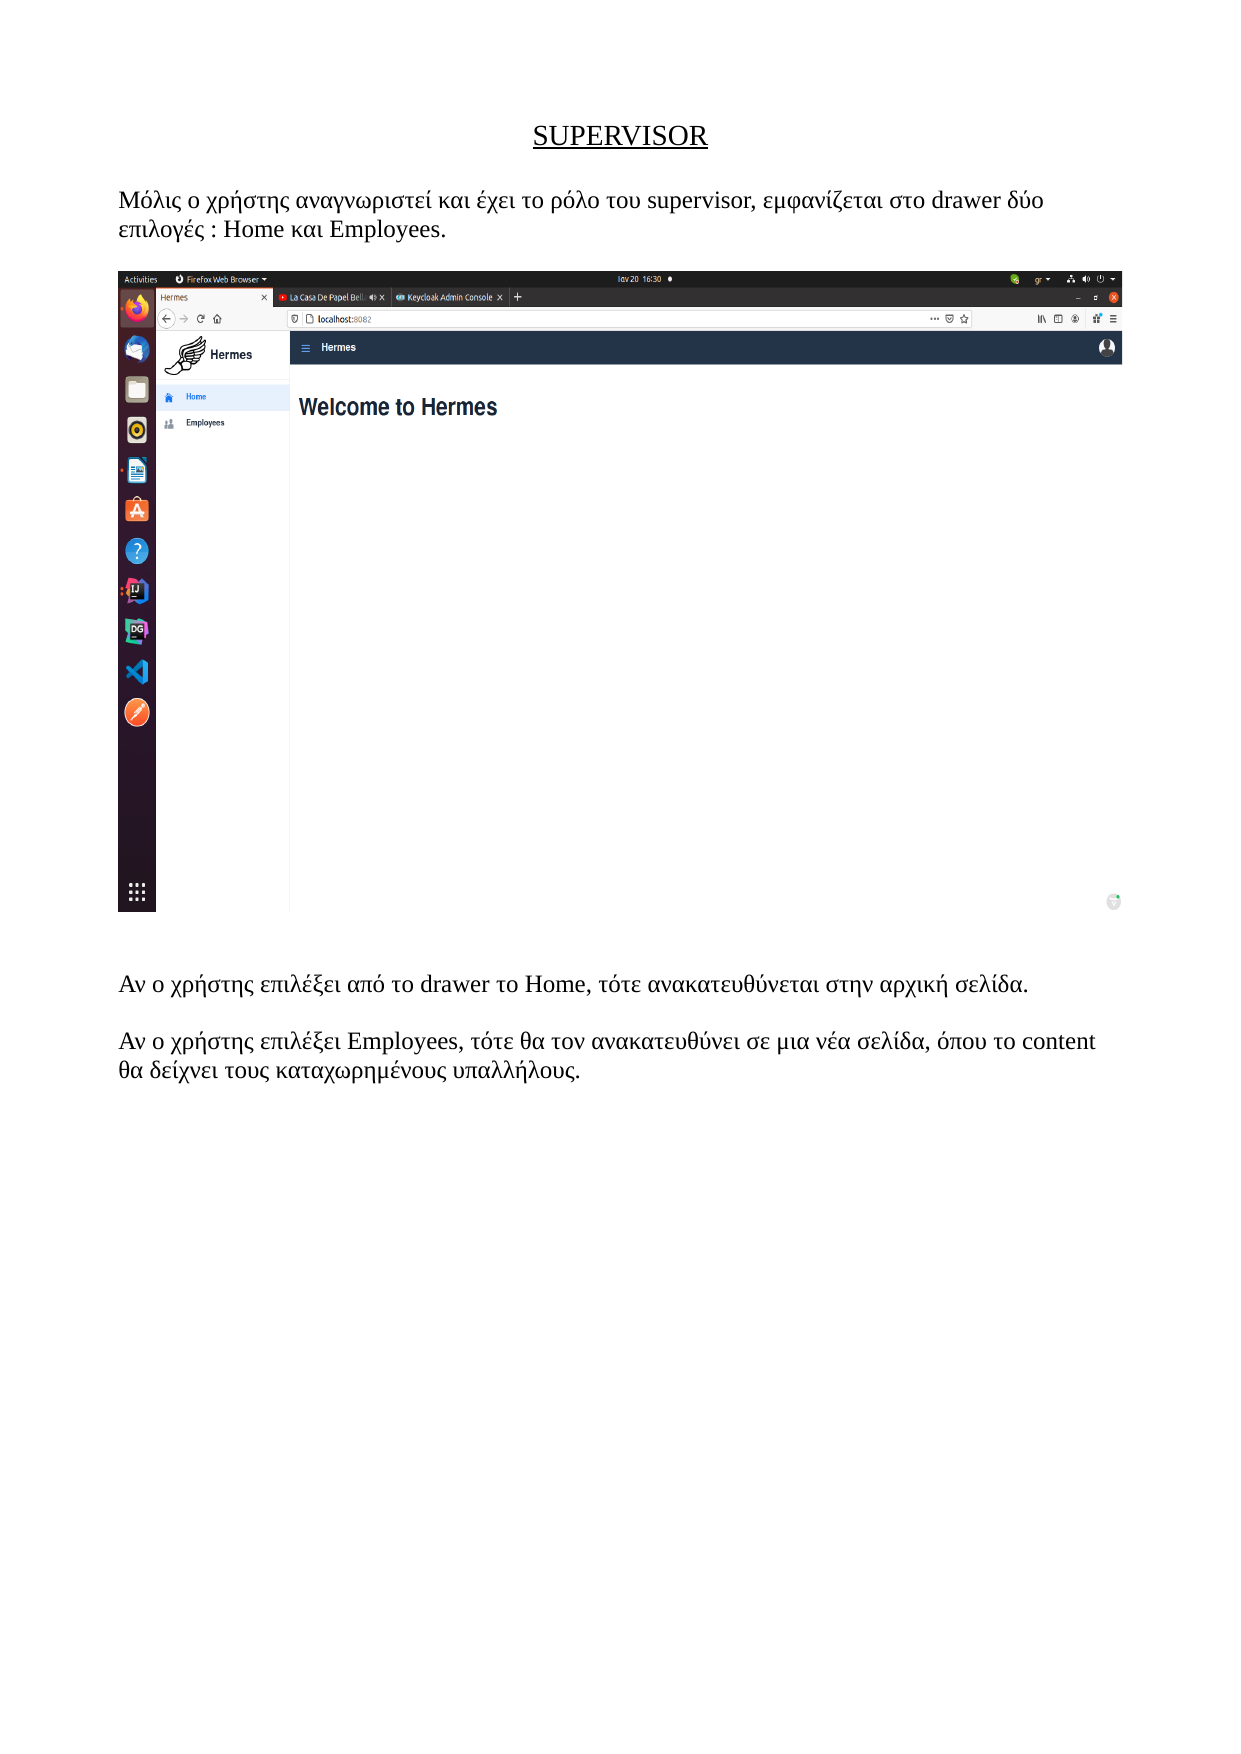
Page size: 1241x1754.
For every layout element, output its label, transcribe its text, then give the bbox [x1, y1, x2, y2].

text SUPERVISOR [118, 118, 1122, 152]
text Μόλις ο χρήστης αναγνωριστεί και έχει το ρόλο του supervisor, εμφανίζεται στο drawer δύο επιλογές : Home και Employees. [118, 185, 1122, 243]
text Αν ο χρήστης επιλέξει από το drawer το Home, τότε ανακατευθύνεται στην αρχική σελίδα. [118, 969, 1122, 997]
picture [118, 271, 1123, 912]
text Αν ο χρήστης επιλέξει Employees, τότε θα τον ανακατευθύνει σε μια νέα σελίδα, όπου το content θα δείχνει τους καταχωρημένους υπαλλήλους. [118, 1026, 1122, 1084]
